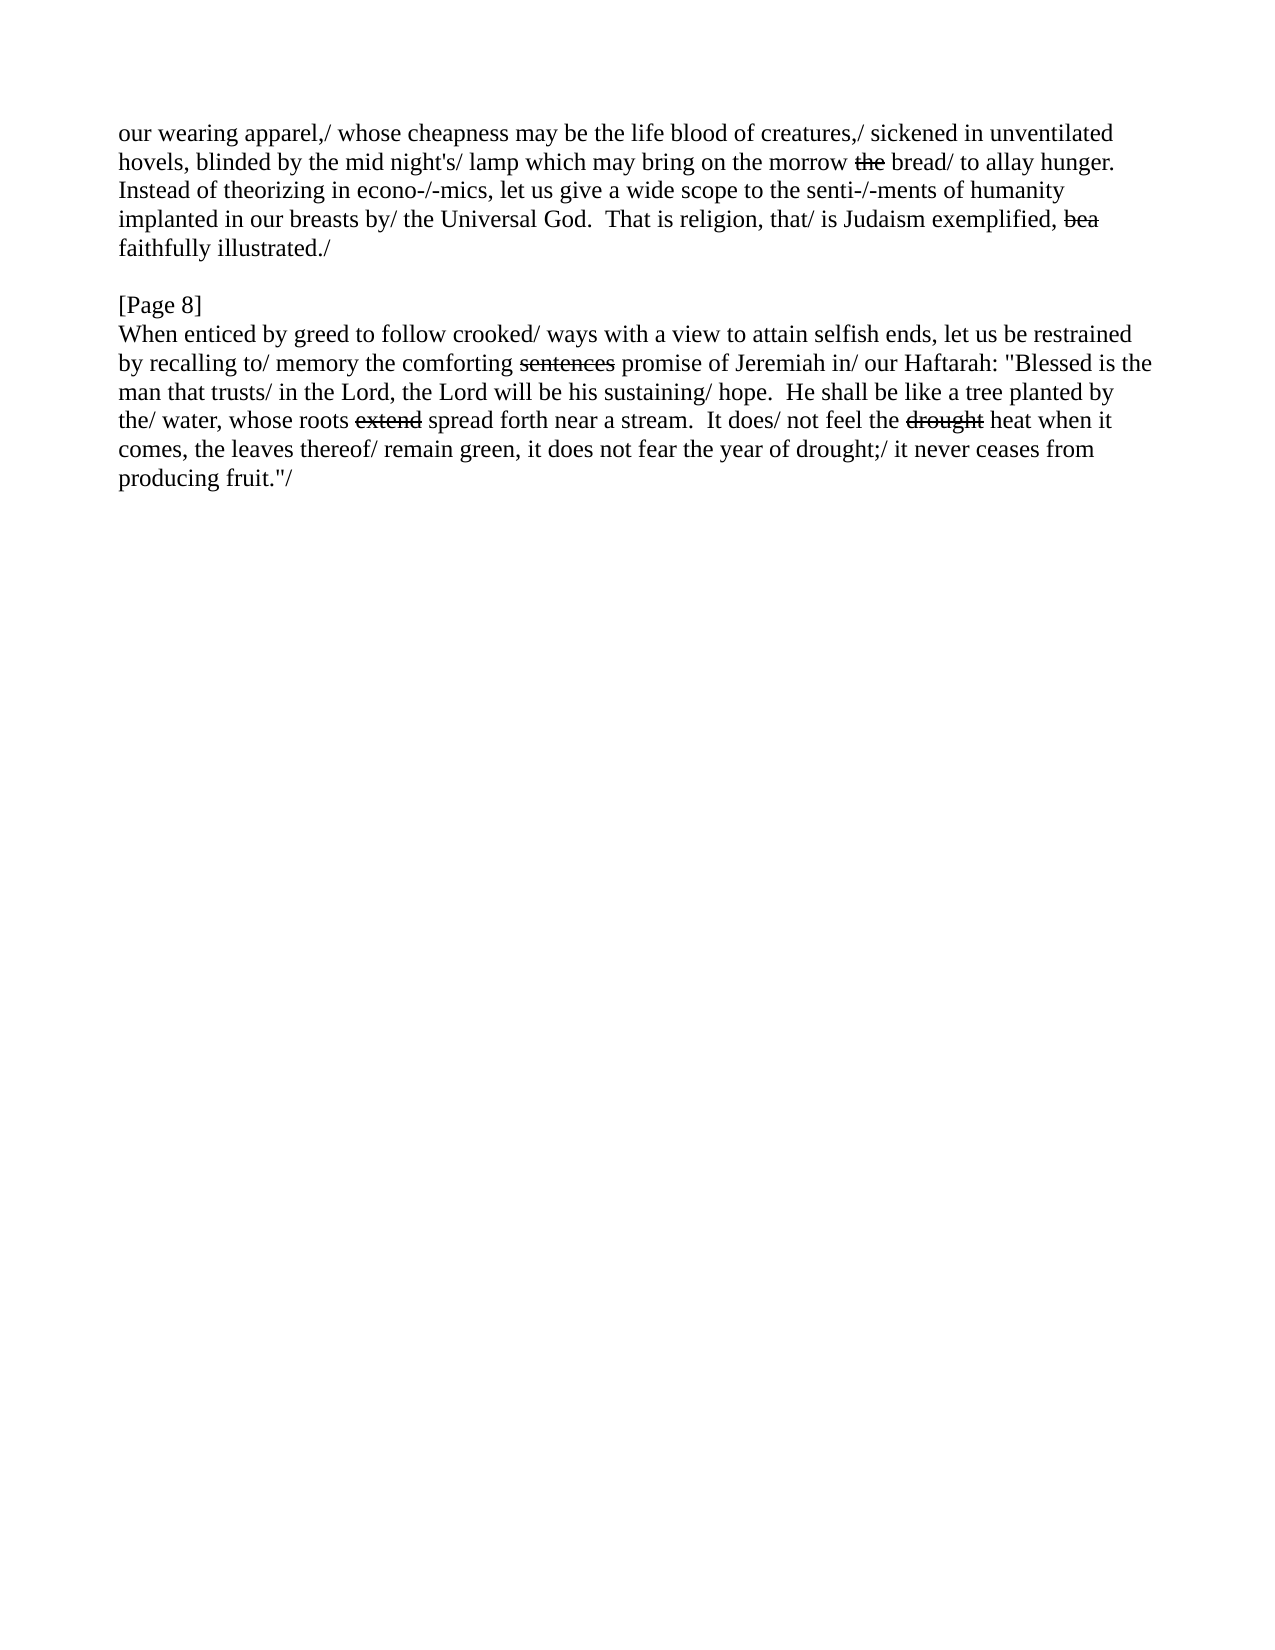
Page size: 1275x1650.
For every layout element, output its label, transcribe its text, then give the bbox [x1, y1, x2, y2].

text When enticed by greed to follow crooked/ ways with a view to attain selfish ends, let us be restrained by recalling to/ memory the comforting sentences promise of Jeremiah in/ our Haftarah: "Blessed is the man that trusts/ in the Lord, the Lord will be his sustaining/ hope. He shall be like a tree planted by the/ water, whose roots extend spread forth near a stream. It does/ not feel the drought heat when it comes, the leaves thereof/ remain green, it does not fear the year of drought;/ it never ceases from producing fruit."/ [118, 319, 1157, 492]
text [Page 8] [118, 291, 1157, 319]
text our wearing apparel,/ whose cheapness may be the life blood of creatures,/ sickened in unventilated hovels, blinded by the mid night's/ lamp which may bring on the morrow the bread/ to allay hunger. Instead of theorizing in econo-/-mics, let us give a wide scope to the senti-/-ments of humanity implanted in our breasts by/ the Universal God. That is religion, that/ is Judaism exemplified, bea faithfully illustrated./ [118, 118, 1157, 262]
